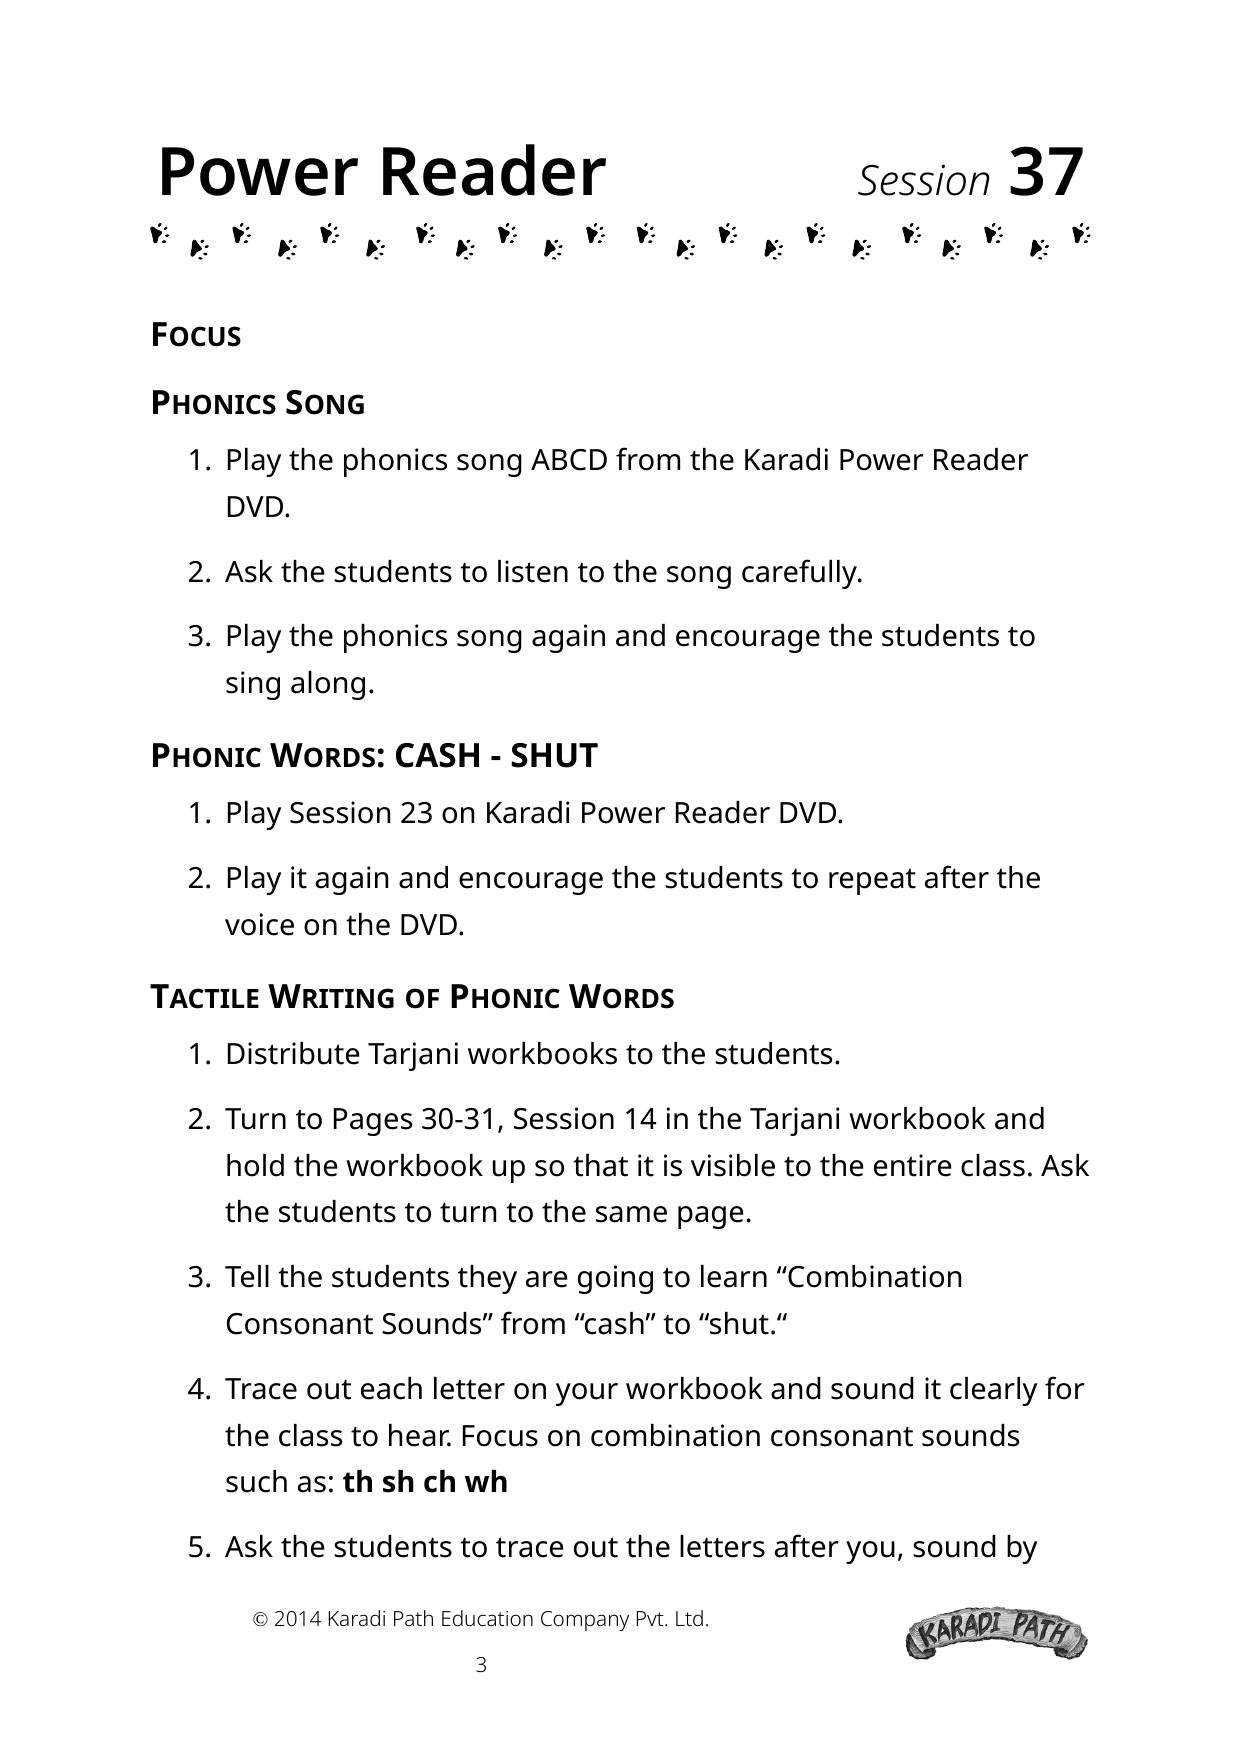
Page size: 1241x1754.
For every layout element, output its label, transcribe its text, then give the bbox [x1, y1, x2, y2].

subtitle Phonics Song [150, 379, 1091, 424]
table_header [150, 265, 809, 288]
subtitle Focus [150, 311, 1091, 356]
list Ask the students to listen to the song carefully. [187, 551, 1091, 591]
picture [903, 1604, 1091, 1663]
list Play it again and encourage the students to repeat after the voice on the DVD. [187, 857, 1091, 943]
table_header Power Reader [150, 119, 809, 223]
list Tell the students they are going to learn “Combination Consonant Sounds” from “cash” to “shut.“ [187, 1257, 1091, 1343]
list Ask the students to trace out the letters after you, sound by [187, 1526, 1091, 1566]
list Turn to Pages 30-31, Session 14 in the Tarjani workbook and hold the workbook up so that it is visible to the entire class. Ask the students to turn to the same page. [187, 1098, 1091, 1231]
table_header [809, 265, 1091, 288]
picture [150, 223, 1091, 265]
table_header Session 37 [809, 119, 1091, 223]
list Play Session 23 on Karadi Power Reader DVD. [187, 792, 1091, 832]
subtitle Tactile Writing of Phonic Words [150, 973, 1091, 1018]
subtitle Phonic Words: CASH - SHUT [150, 732, 1091, 777]
list Play the phonics song ABCD from the Karadi Power Reader DVD. [187, 439, 1091, 526]
list Trace out each letter on your workbook and sound it clearly for the class to hear. Focus on combination consonant sounds such as: th sh ch wh [187, 1368, 1091, 1501]
list Play the phonics song again and encourage the students to sing along. [187, 616, 1091, 702]
list Distribute Tarjani workbooks to the students. [187, 1033, 1091, 1073]
